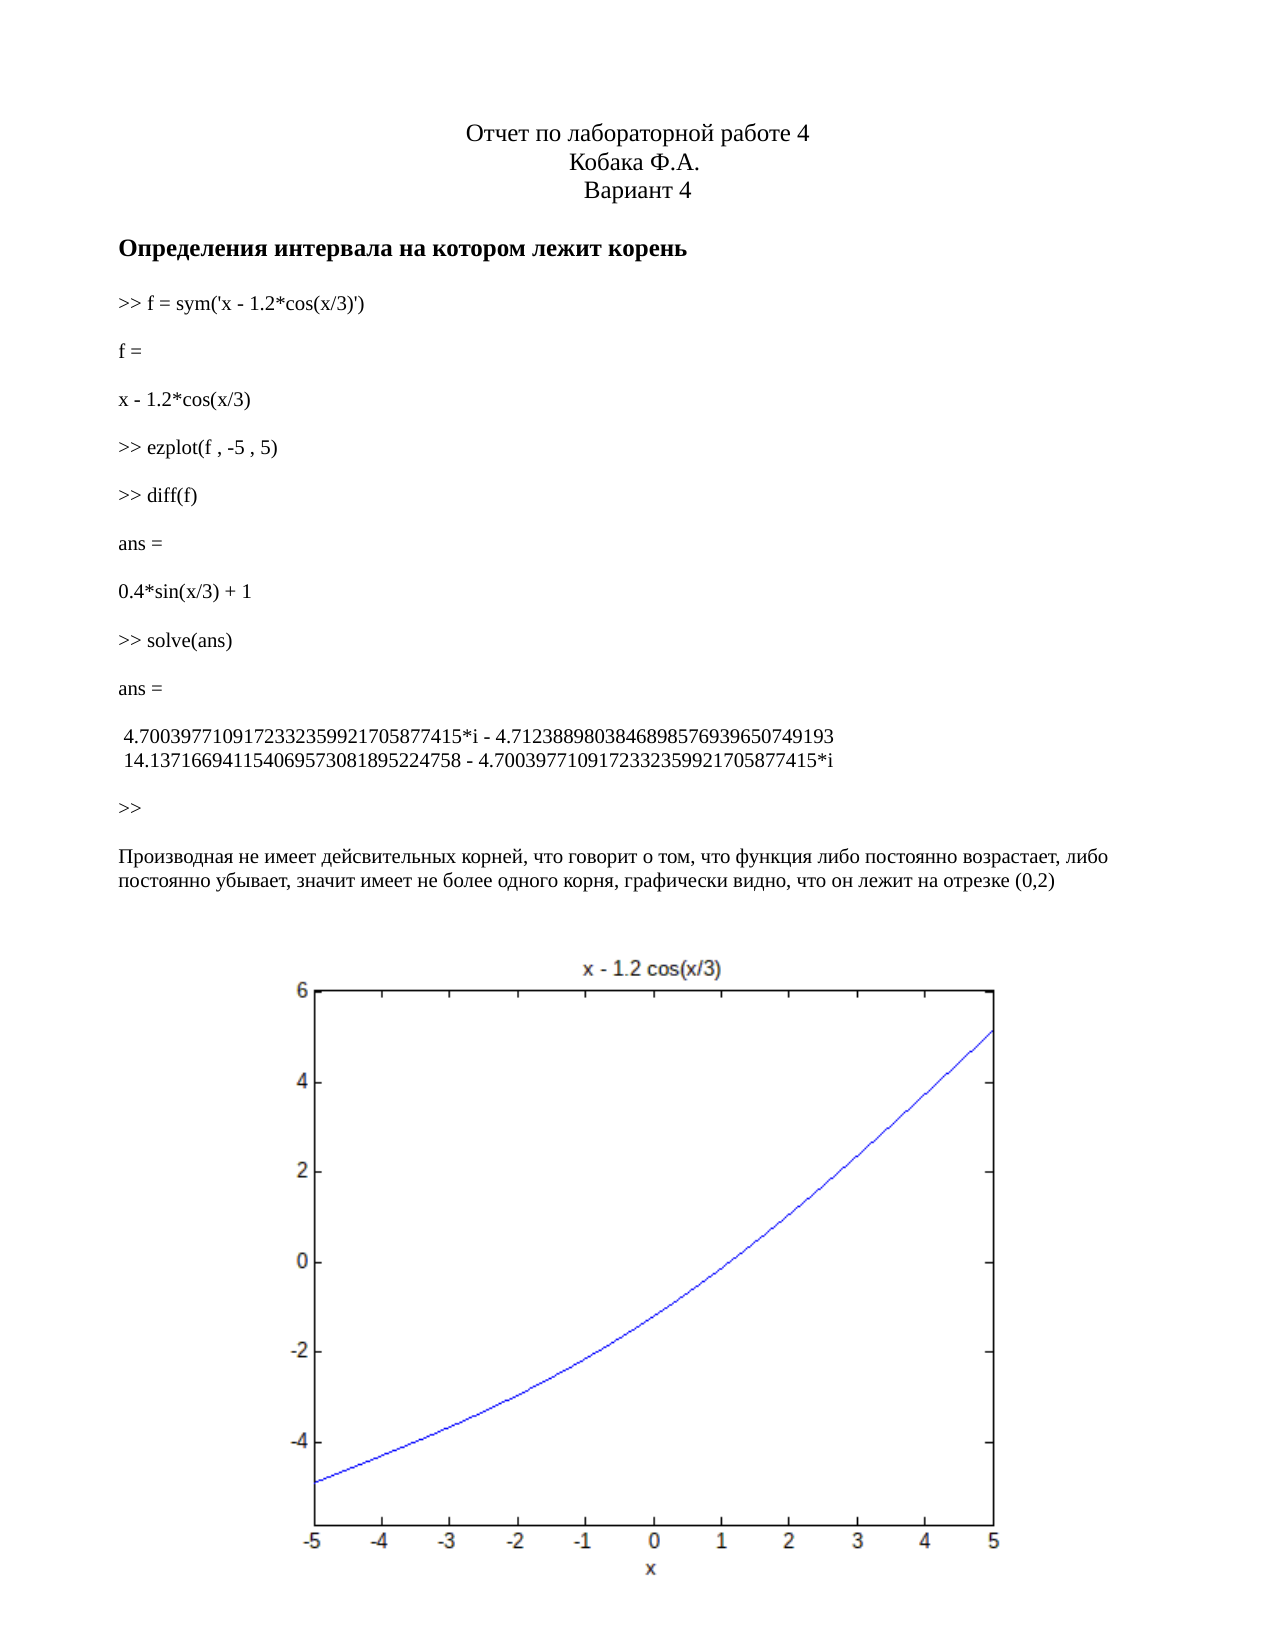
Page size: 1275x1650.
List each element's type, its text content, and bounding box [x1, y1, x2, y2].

text 14.137166941154069573081895224758 - 4.7003977109172332359921705877415*i [118, 748, 1157, 772]
text x - 1.2*cos(x/3) [118, 387, 1157, 411]
text 0.4*sin(x/3) + 1 [118, 579, 1157, 603]
picture [200, 940, 1075, 1597]
text ans = [118, 531, 1157, 555]
text Вариант 4 [118, 176, 1157, 204]
text >> [118, 796, 1157, 820]
text Кобака Ф.А. [118, 147, 1157, 176]
text Определения интервала на котором лежит корень [118, 233, 1157, 262]
text >> solve(ans) [118, 627, 1157, 652]
text >> ezplot(f , -5 , 5) [118, 435, 1157, 459]
text ans = [118, 676, 1157, 700]
text >> diff(f) [118, 483, 1157, 507]
text Отчет по лабораторной работе 4 [118, 118, 1157, 147]
text f = [118, 339, 1157, 363]
text >> f = sym('x - 1.2*cos(x/3)') [118, 291, 1157, 315]
text Производная не имеет дейсвительных корней, что говорит о том, что функция либо постоянно возрастает, либо постоянно убывает, значит имеет не более одного корня, графически видно, что он лежит на отрезке (0,2) [118, 844, 1157, 892]
text 4.7003977109172332359921705877415*i - 4.7123889803846898576939650749193 [118, 724, 1157, 748]
